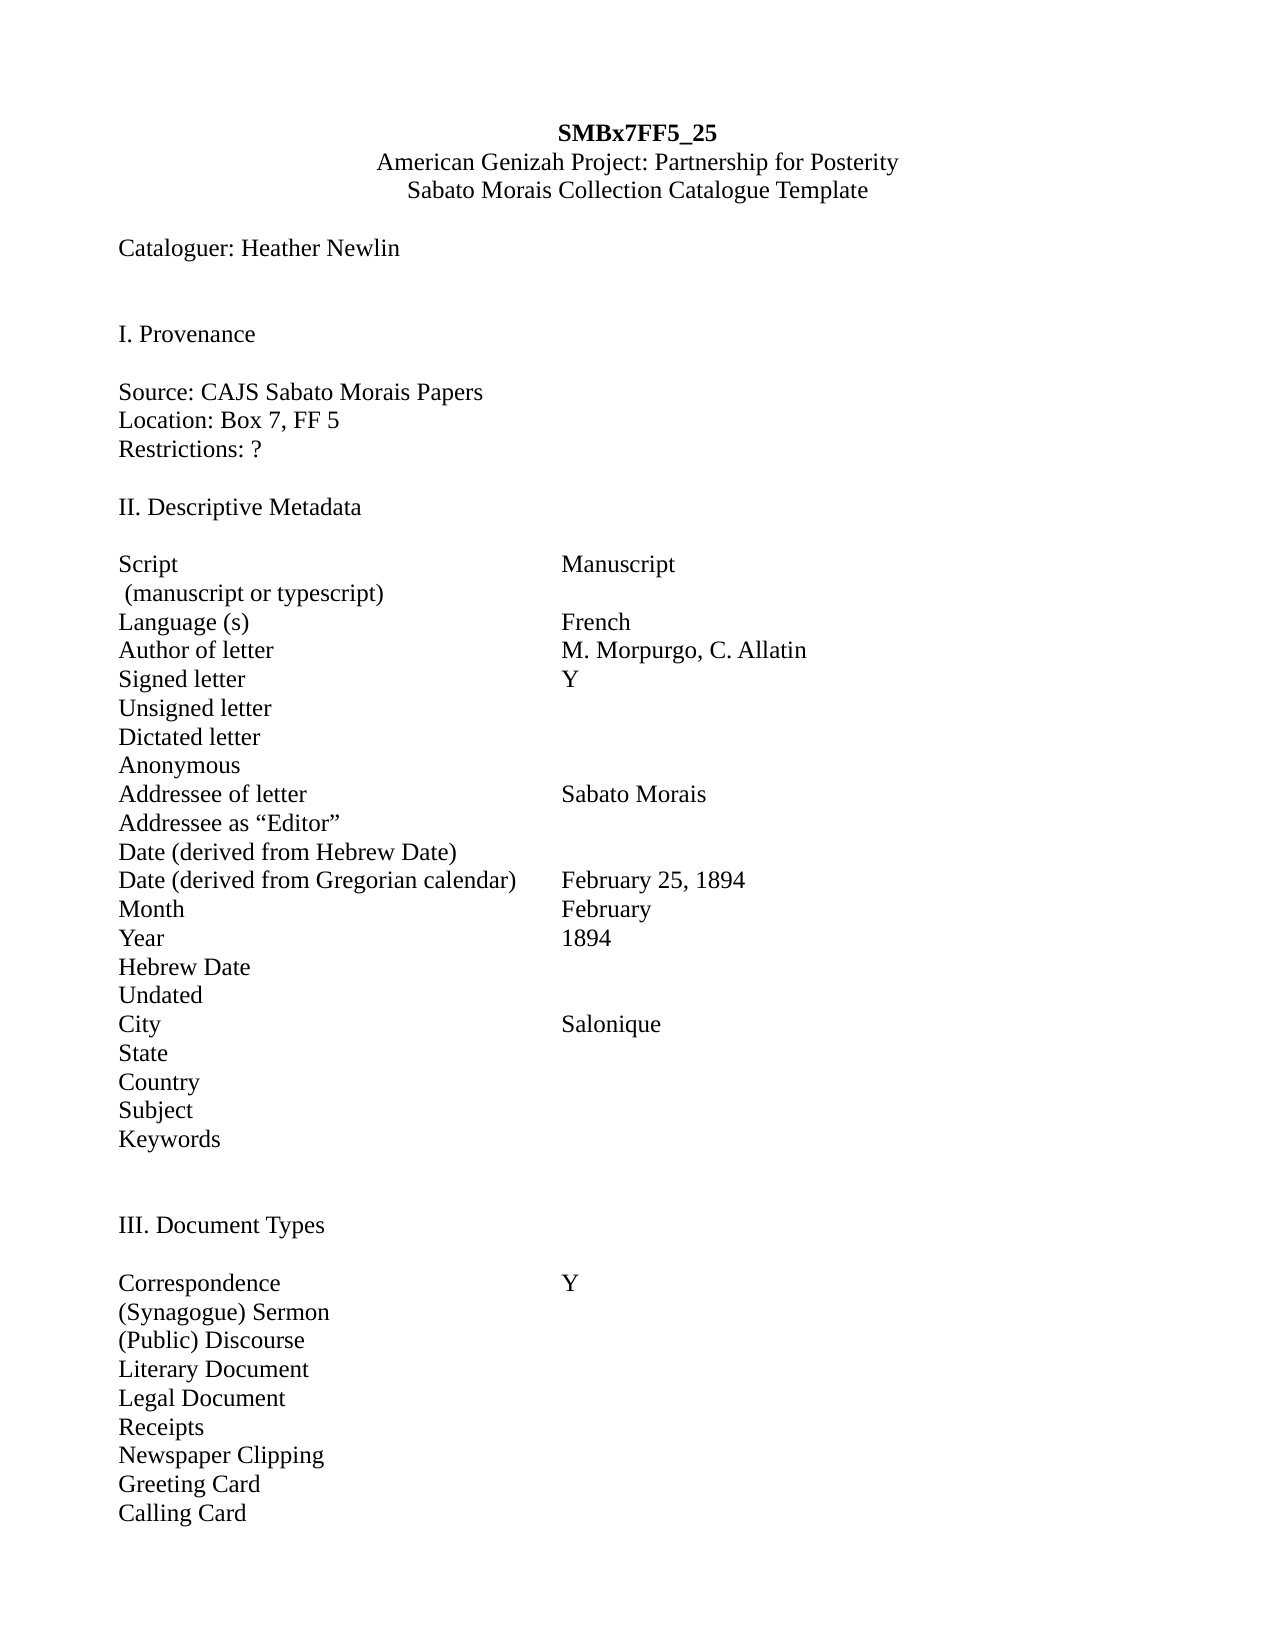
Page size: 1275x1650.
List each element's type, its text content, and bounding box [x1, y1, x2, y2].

text Restrictions: ? [118, 434, 1157, 463]
text Dictated letter [118, 722, 1157, 751]
text American Genizah Project: Partnership for Posterity [118, 147, 1157, 176]
text Script Manuscript [118, 549, 1157, 578]
text Date (derived from Hebrew Date) [118, 837, 1157, 866]
text Year 1894 [118, 923, 1157, 952]
text III. Document Types [118, 1211, 1157, 1239]
text Subject [118, 1096, 1157, 1124]
text City Salonique [118, 1009, 1157, 1038]
text Legal Document [118, 1383, 1157, 1412]
text Hebrew Date [118, 952, 1157, 981]
text Receipts [118, 1412, 1157, 1441]
text Addressee of letter Sabato Morais [118, 779, 1157, 808]
text Literary Document [118, 1354, 1157, 1383]
text Cataloguer: Heather Newlin [118, 233, 1157, 262]
text I. Provenance [118, 319, 1157, 348]
text Calling Card [118, 1498, 1157, 1527]
text (manuscript or typescript) [118, 578, 1157, 607]
text Source: CAJS Sabato Morais Papers [118, 377, 1157, 406]
text (Synagogue) Sermon [118, 1297, 1157, 1326]
text Keywords [118, 1124, 1157, 1153]
text Location: Box 7, FF 5 [118, 406, 1157, 434]
text Sabato Morais Collection Catalogue Template [118, 176, 1157, 204]
text Unsigned letter [118, 693, 1157, 722]
text II. Descriptive Metadata [118, 492, 1157, 521]
text Language (s) French [118, 607, 1157, 636]
text Country [118, 1067, 1157, 1096]
text (Public) Discourse [118, 1326, 1157, 1354]
text Undated [118, 981, 1157, 1009]
text Month February [118, 894, 1157, 923]
text Author of letter M. Morpurgo, C. Allatin [118, 636, 1157, 664]
text Newspaper Clipping [118, 1441, 1157, 1469]
text SMBx7FF5_25 [118, 118, 1157, 147]
text Correspondence Y [118, 1268, 1157, 1297]
text Signed letter Y [118, 664, 1157, 693]
text Addressee as “Editor” [118, 808, 1157, 837]
text Date (derived from Gregorian calendar) February 25, 1894 [118, 866, 1157, 894]
text State [118, 1038, 1157, 1067]
text Anonymous [118, 751, 1157, 779]
text Greeting Card [118, 1469, 1157, 1498]
